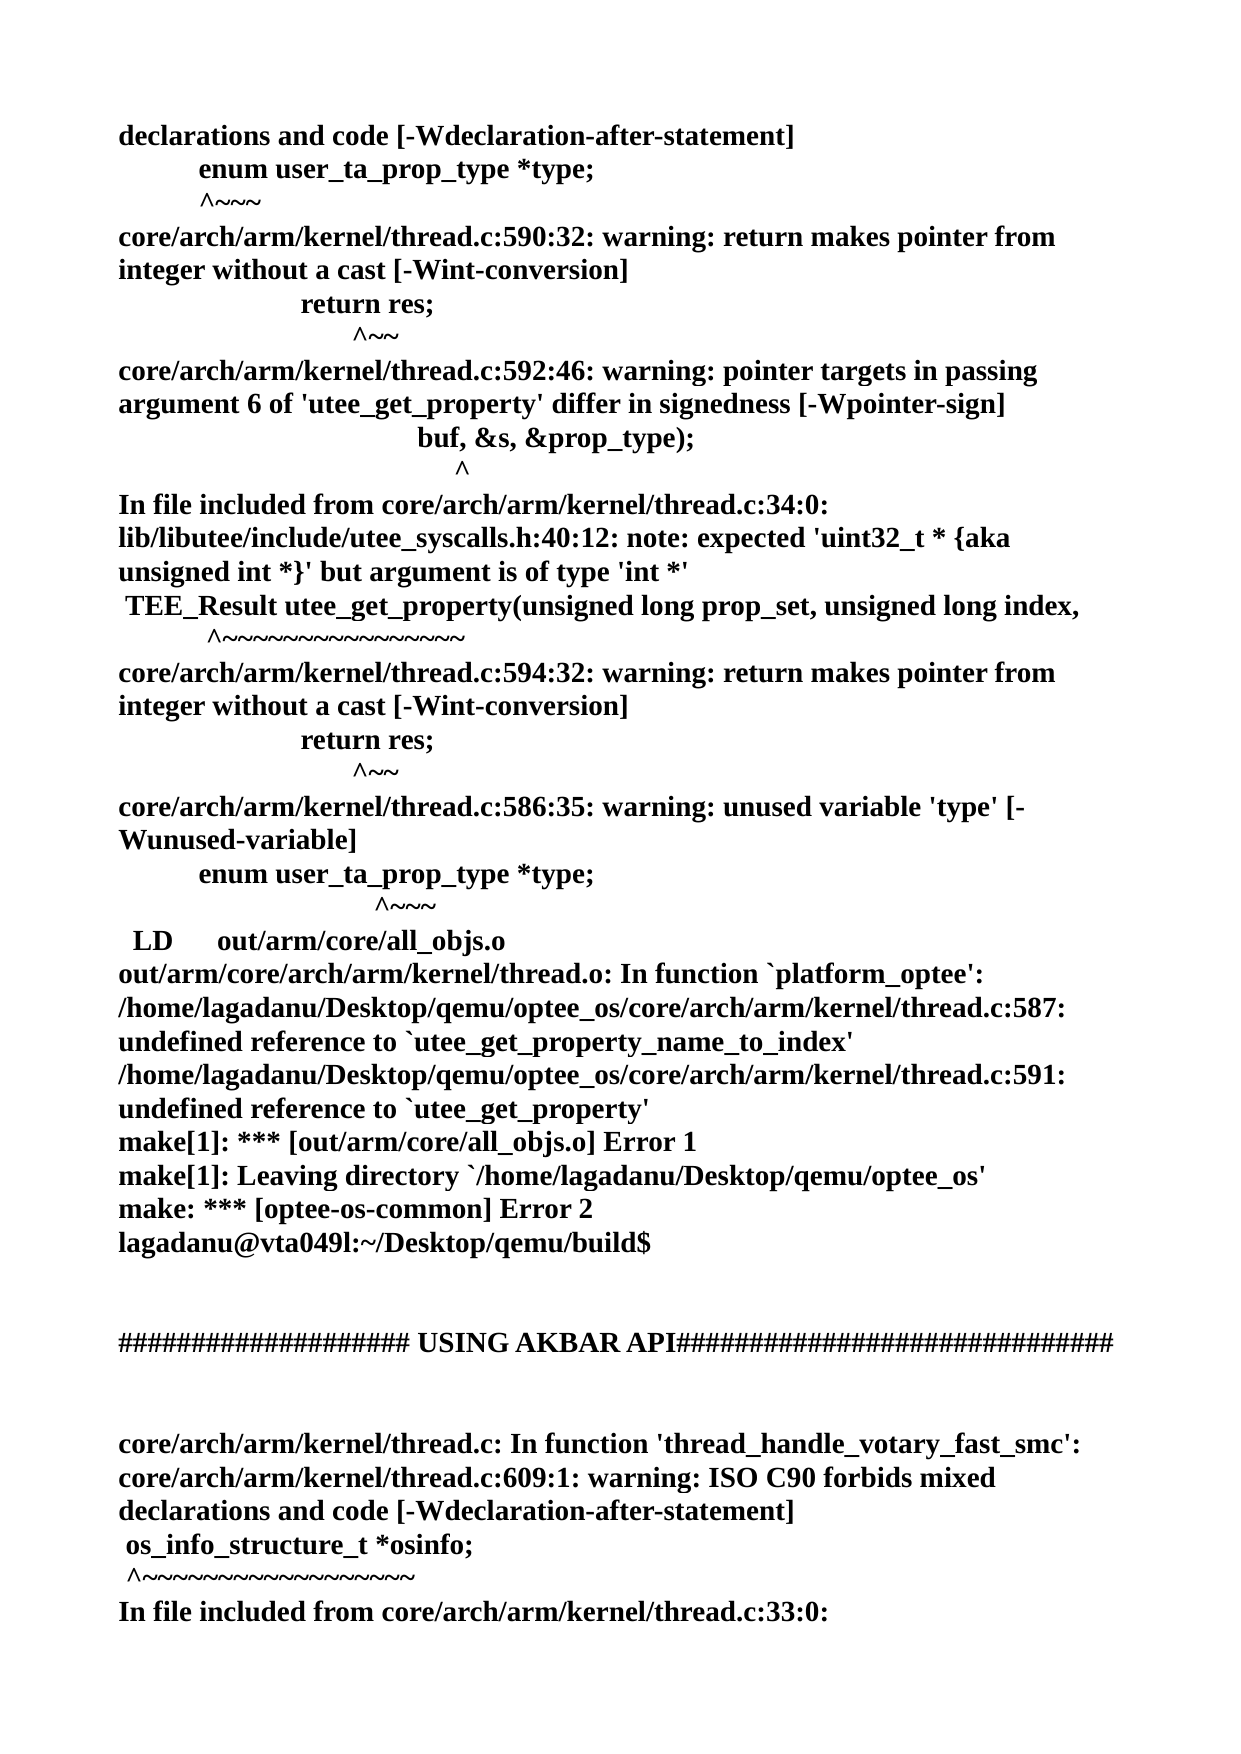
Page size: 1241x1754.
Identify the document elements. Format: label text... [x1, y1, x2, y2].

text In file included from core/arch/arm/kernel/thread.c:34:0: [118, 487, 1122, 521]
text core/arch/arm/kernel/thread.c:594:32: warning: return makes pointer from integer without a cast [-Wint-conversion] [118, 655, 1122, 722]
text #################### USING AKBAR API############################## [118, 1326, 1122, 1359]
text TEE_Result utee_get_property(unsigned long prop_set, unsigned long index, [118, 588, 1122, 621]
text enum user_ta_prop_type *type; [118, 152, 1122, 185]
text ^~~~ [118, 889, 1122, 923]
text declarations and code [-Wdeclaration-after-statement] [118, 118, 1122, 152]
text make[1]: *** [out/arm/core/all_objs.o] Error 1 [118, 1124, 1122, 1158]
text out/arm/core/arch/arm/kernel/thread.o: In function `platform_optee': [118, 957, 1122, 990]
text In file included from core/arch/arm/kernel/thread.c:33:0: [118, 1594, 1122, 1627]
text ^~~~~~~~~~~~~~~~~~~ [118, 1560, 1122, 1594]
text os_info_structure_t *osinfo; [118, 1527, 1122, 1560]
text return res; [118, 286, 1122, 319]
text return res; [118, 722, 1122, 755]
text ^~~ [118, 319, 1122, 353]
text lagadanu@vta049l:~/Desktop/qemu/build$ [118, 1225, 1122, 1258]
text core/arch/arm/kernel/thread.c:590:32: warning: return makes pointer from integer without a cast [-Wint-conversion] [118, 219, 1122, 286]
text lib/libutee/include/utee_syscalls.h:40:12: note: expected 'uint32_t * {aka unsigned int *}' but argument is of type 'int *' [118, 521, 1122, 588]
text LD out/arm/core/all_objs.o [118, 923, 1122, 957]
text core/arch/arm/kernel/thread.c:586:35: warning: unused variable 'type' [-Wunused-variable] [118, 789, 1122, 856]
text core/arch/arm/kernel/thread.c:592:46: warning: pointer targets in passing argument 6 of 'utee_get_property' differ in signedness [-Wpointer-sign] [118, 353, 1122, 420]
text /home/lagadanu/Desktop/qemu/optee_os/core/arch/arm/kernel/thread.c:591: undefined reference to `utee_get_property' [118, 1057, 1122, 1124]
text buf, &s, &prop_type); [118, 420, 1122, 453]
text ^~~~ [118, 185, 1122, 219]
text enum user_ta_prop_type *type; [118, 856, 1122, 889]
text make: *** [optee-os-common] Error 2 [118, 1191, 1122, 1225]
text ^ [118, 453, 1122, 487]
text /home/lagadanu/Desktop/qemu/optee_os/core/arch/arm/kernel/thread.c:587: undefined reference to `utee_get_property_name_to_index' [118, 990, 1122, 1057]
text make[1]: Leaving directory `/home/lagadanu/Desktop/qemu/optee_os' [118, 1158, 1122, 1191]
text core/arch/arm/kernel/thread.c:609:1: warning: ISO C90 forbids mixed declarations and code [-Wdeclaration-after-statement] [118, 1460, 1122, 1527]
text core/arch/arm/kernel/thread.c: In function 'thread_handle_votary_fast_smc': [118, 1426, 1122, 1460]
text ^~~ [118, 755, 1122, 789]
text ^~~~~~~~~~~~~~~~~ [118, 621, 1122, 655]
